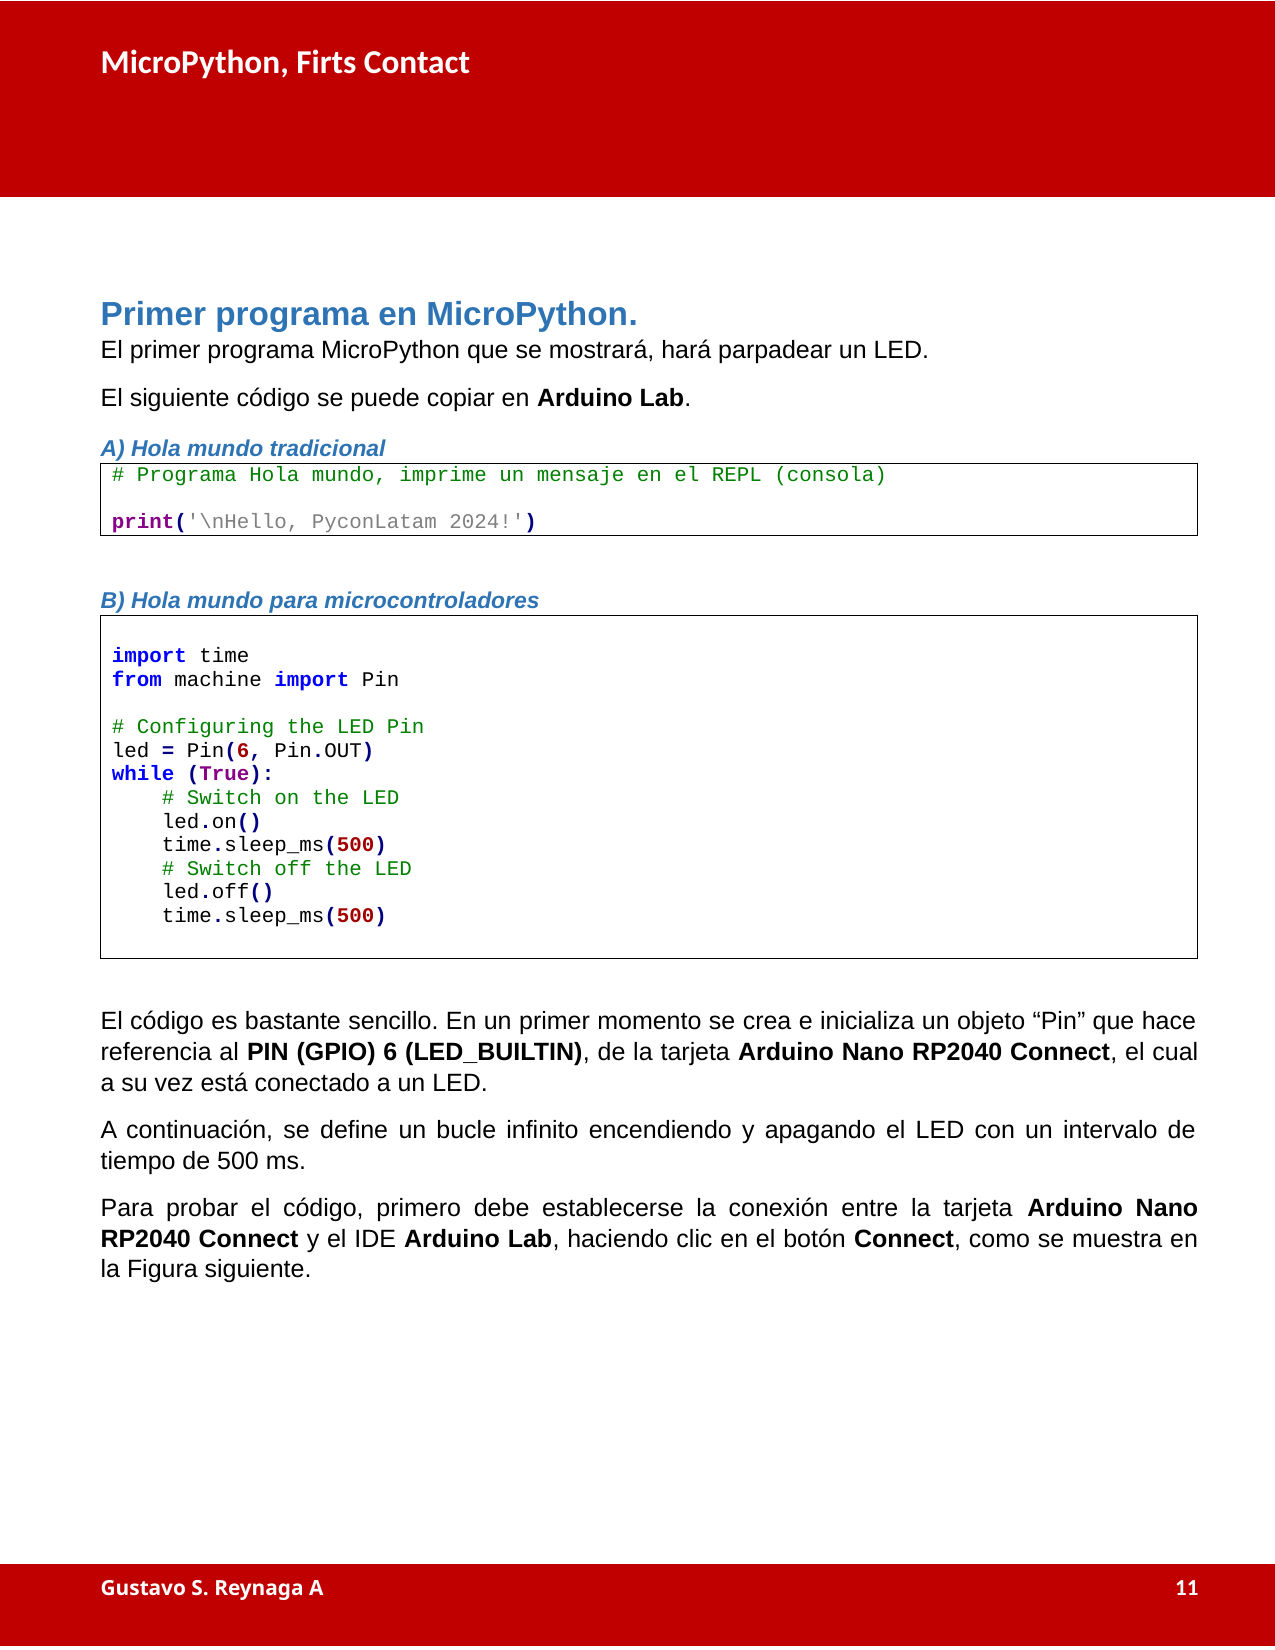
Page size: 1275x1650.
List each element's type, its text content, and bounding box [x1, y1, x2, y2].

table_header import time from machine import Pin # Configuring the LED Pin led = Pin(6, Pin.OUT) while (True): # Switch on the LED led.on() time.sleep_ms(500) # Switch off the LED led.off() time.sleep_ms(500) [101, 616, 1197, 958]
text El primer programa MicroPython que se mostrará, hará parpadear un LED. [100, 336, 1198, 364]
subtitle Primer programa en MicroPython. [100, 294, 1198, 333]
subtitle A) Hola mundo tradicional [100, 434, 1198, 461]
subtitle B) Hola mundo para microcontroladores [100, 587, 1198, 613]
text El siguiente código se puede copiar en Arduino Lab. [100, 383, 1198, 412]
text El código es bastante sencillo. En un primer momento se crea e inicializa un objeto “Pin” que hace referencia al PIN (GPIO) 6 (LED_BUILTIN), de la tarjeta Arduino Nano RP2040 Connect, el cual a su vez está conectado a un LED. [100, 1006, 1198, 1096]
text A continuación, se define un bucle infinito encendiendo y apagando el LED con un intervalo de tiempo de 500 ms. [100, 1115, 1198, 1174]
table_header # Programa Hola mundo, imprime un mensaje en el REPL (consola) print('\nHello, PyconLatam 2024!') [101, 464, 1197, 534]
text Para probar el código, primero debe establecerse la conexión entre la tarjeta Arduino Nano RP2040 Connect y el IDE Arduino Lab, haciendo clic en el botón Connect, como se muestra en la Figura siguiente. [100, 1193, 1198, 1283]
